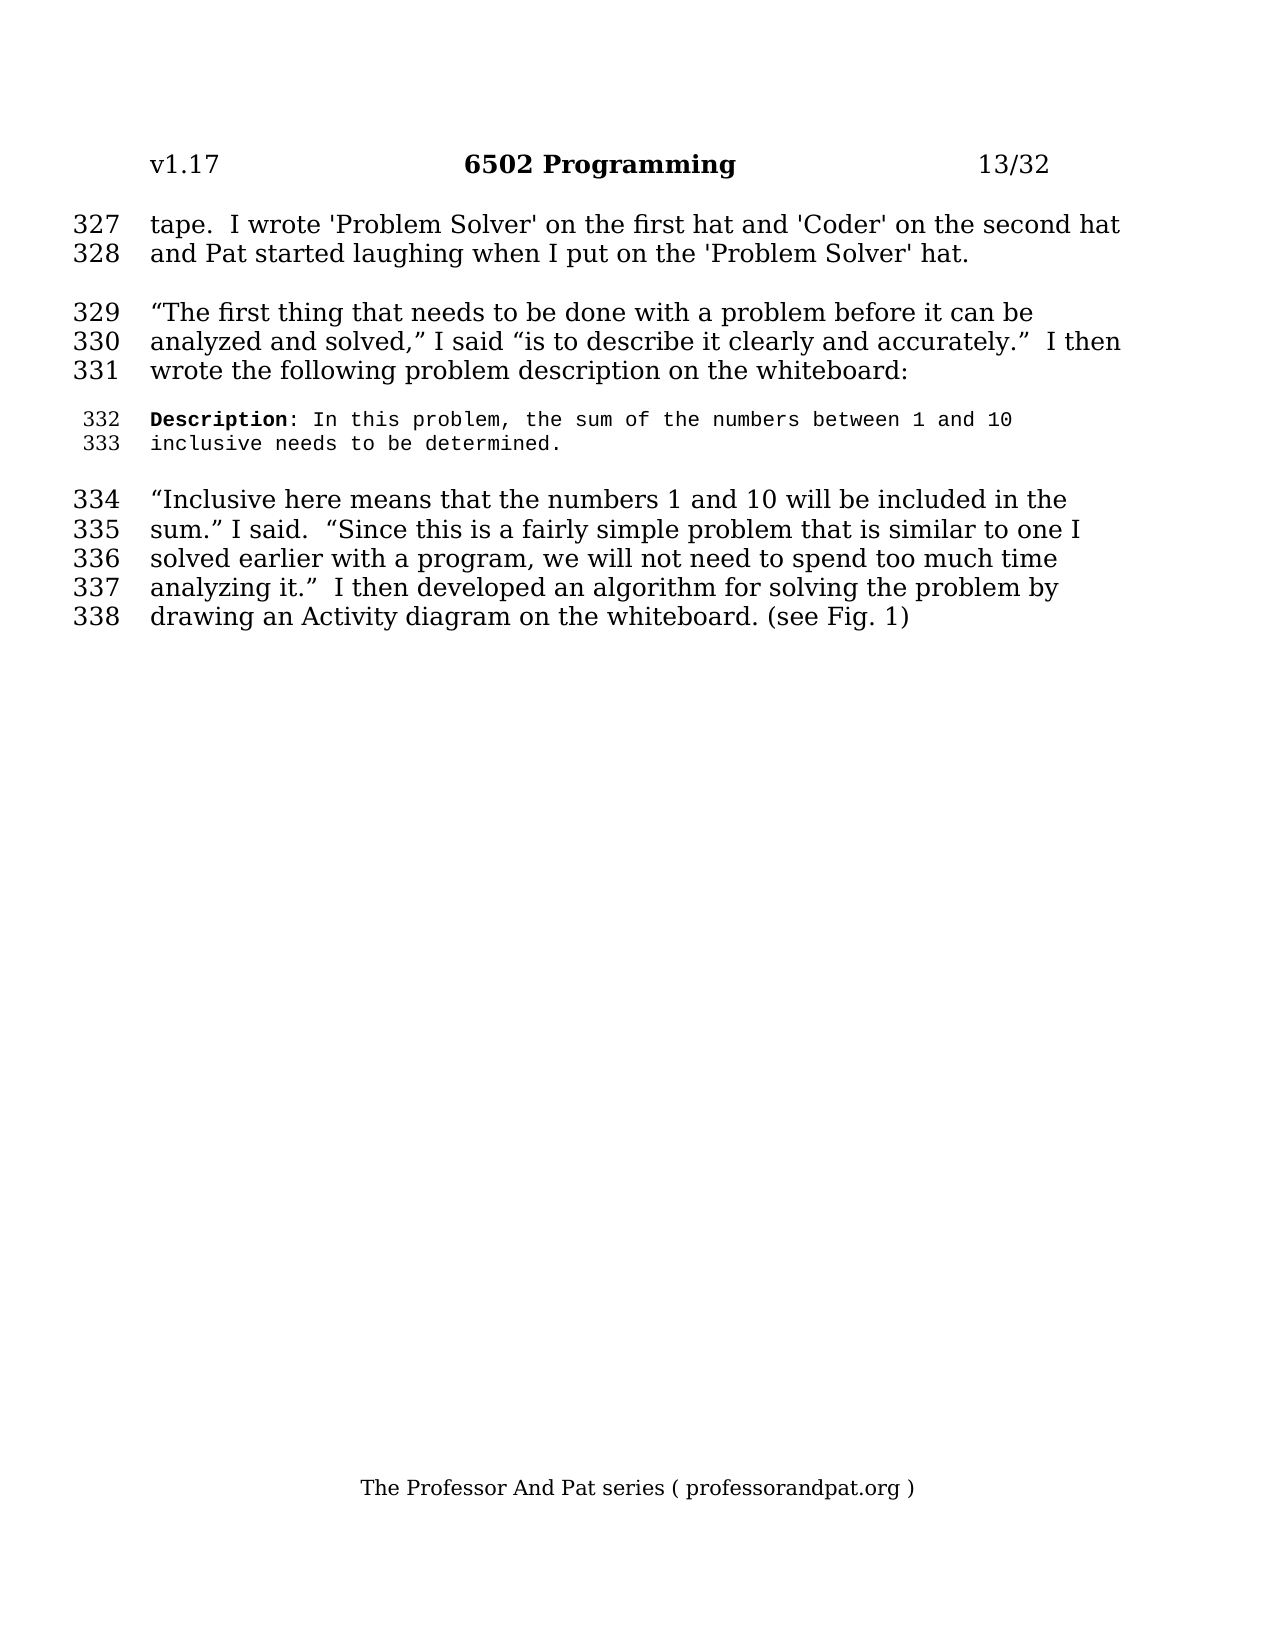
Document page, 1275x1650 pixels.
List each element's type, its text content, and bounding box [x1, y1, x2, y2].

text Description: In this problem, the sum of the numbers between 1 and 10 inclusive needs to be determined. [150, 409, 1125, 456]
text “The first thing that needs to be done with a problem before it can be analyzed and solved,” I said “is to describe it clearly and accurately.” I then wrote the following problem description on the whiteboard: [150, 298, 1125, 386]
text tape. I wrote 'Problem Solver' on the first hat and 'Coder' on the second hat and Pat started laughing when I put on the 'Problem Solver' hat. [150, 210, 1125, 268]
text “Inclusive here means that the numbers 1 and 10 will be included in the sum.” I said. “Since this is a fairly simple problem that is similar to one I solved earlier with a program, we will not need to spend too much time analyzing it.” I then developed an algorithm for solving the problem by drawing an Activity diagram on the whiteboard. (see Fig. 1) [150, 486, 1125, 632]
